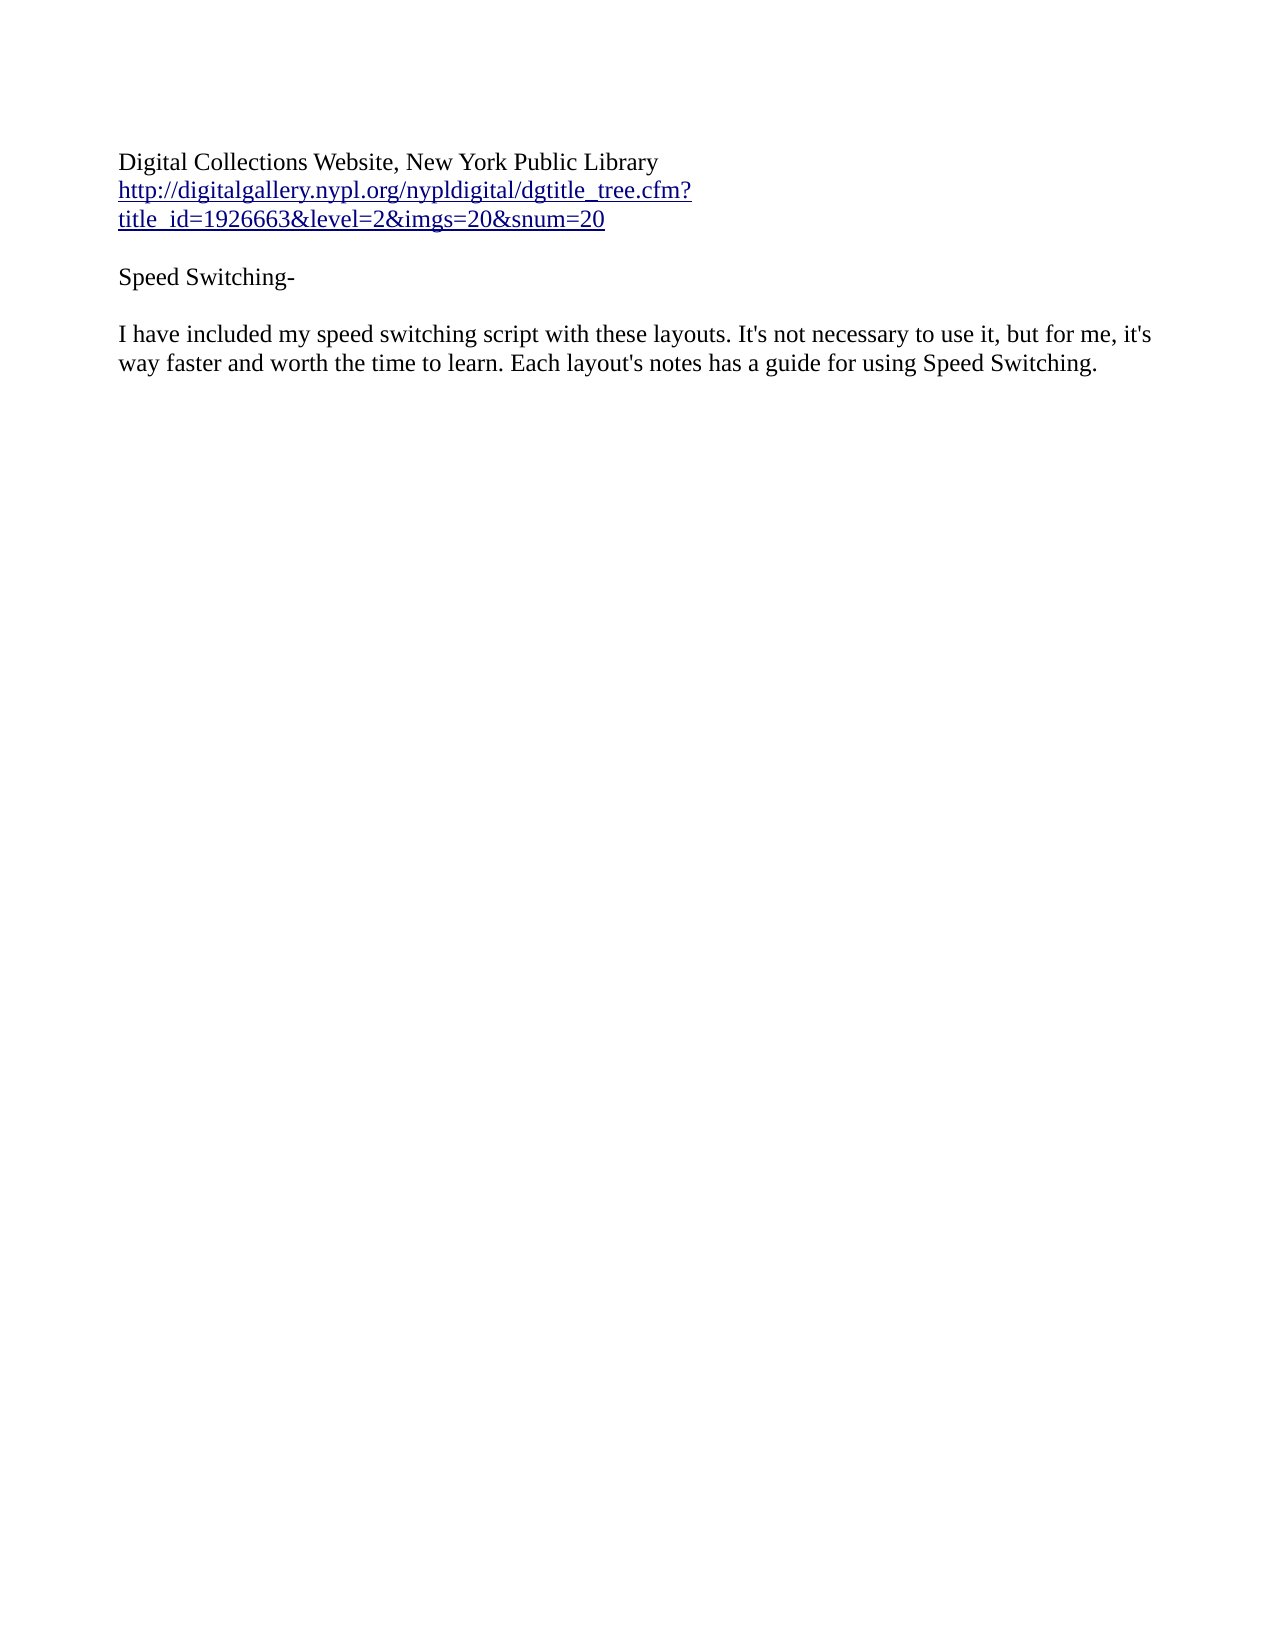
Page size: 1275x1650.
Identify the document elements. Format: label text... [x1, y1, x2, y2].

text http://digitalgallery.nypl.org/nypldigital/dgtitle_tree.cfm?title_id=1926663&level=2&imgs=20&snum=20 [118, 176, 1157, 233]
text Digital Collections Website, New York Public Library [118, 147, 1157, 176]
text I have included my speed switching script with these layouts. It's not necessary to use it, but for me, it's way faster and worth the time to learn. Each layout's notes has a guide for using Speed Switching. [118, 319, 1157, 377]
text Speed Switching- [118, 262, 1157, 291]
